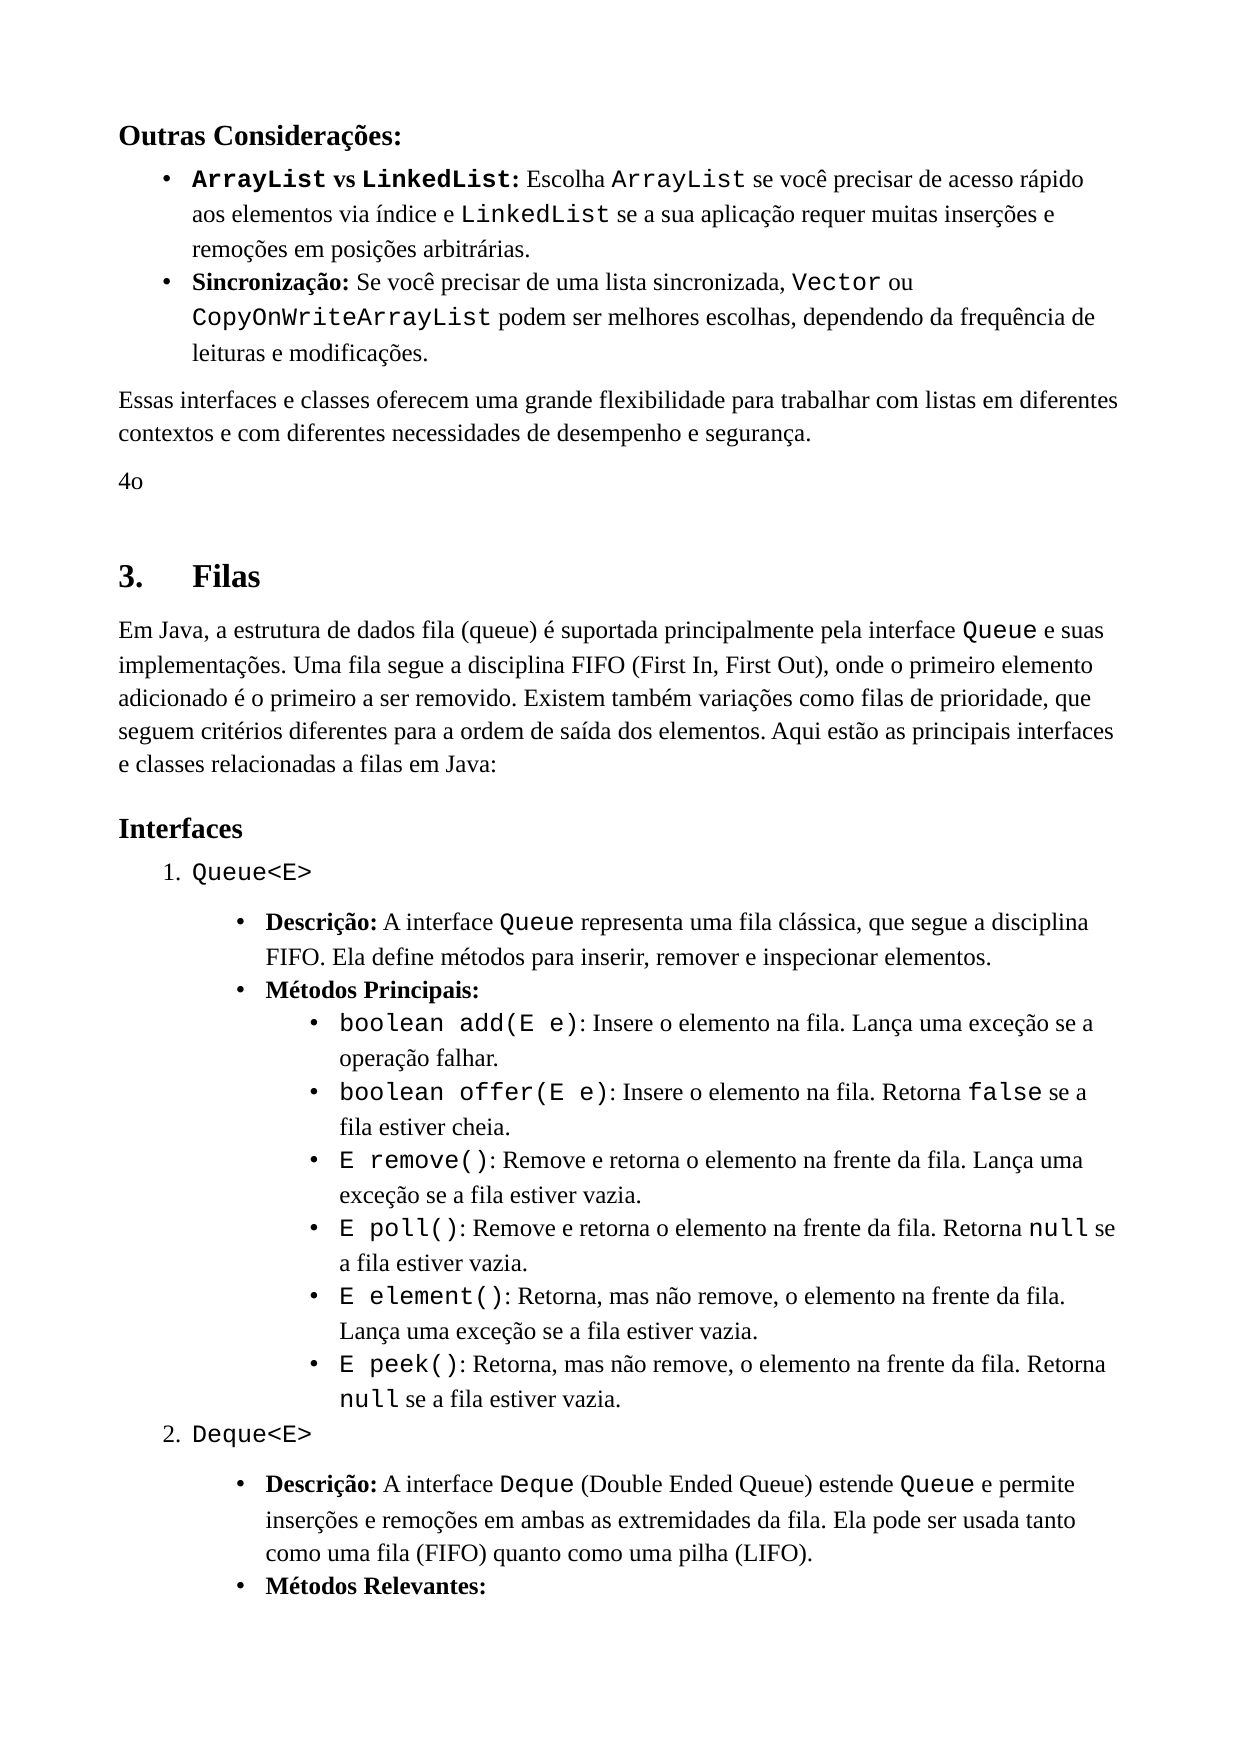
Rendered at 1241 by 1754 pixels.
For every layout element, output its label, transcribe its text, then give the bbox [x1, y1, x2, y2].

list Descrição: A interface Deque (Double Ended Queue) estende Queue e permite inserções e remoções em ambas as extremidades da fila. Ela pode ser usada tanto como uma fila (FIFO) quanto como uma pilha (LIFO). [236, 1469, 1122, 1566]
list Queue<E> [162, 857, 1122, 888]
list E peek(): Retorna, mas não remove, o elemento na frente da fila. Retorna null se a fila estiver vazia. [309, 1349, 1122, 1415]
text Em Java, a estrutura de dados fila (queue) é suportada principalmente pela interface Queue e suas implementações. Uma fila segue a disciplina FIFO (First In, First Out), onde o primeiro elemento adicionado é o primeiro a ser removido. Existem também variações como filas de prioridade, que seguem critérios diferentes para a ordem de saída dos elementos. Aqui estão as principais interfaces e classes relacionadas a filas em Java: [118, 615, 1122, 778]
list ArrayList vs LinkedList: Escolha ArrayList se você precisar de acesso rápido aos elementos via índice e LinkedList se a sua aplicação requer muitas inserções e remoções em posições arbitrárias. [162, 164, 1122, 263]
list E poll(): Remove e retorna o elemento na frente da fila. Retorna null se a fila estiver vazia. [309, 1213, 1122, 1277]
list E remove(): Remove e retorna o elemento na frente da fila. Lança uma exceção se a fila estiver vazia. [309, 1145, 1122, 1208]
text 3. Filas [118, 556, 1122, 594]
subtitle Interfaces [118, 811, 1122, 845]
list Métodos Principais: [236, 975, 1122, 1004]
text Essas interfaces e classes oferecem uma grande flexibilidade para trabalhar com listas em diferentes contextos e com diferentes necessidades de desempenho e segurança. [118, 385, 1122, 447]
list boolean add(E e): Insere o elemento na fila. Lança uma exceção se a operação falhar. [309, 1008, 1122, 1072]
list boolean offer(E e): Insere o elemento na fila. Retorna false se a fila estiver cheia. [309, 1077, 1122, 1140]
list Deque<E> [162, 1419, 1122, 1450]
list Sincronização: Se você precisar de uma lista sincronizada, Vector ou CopyOnWriteArrayList podem ser melhores escolhas, dependendo da frequência de leituras e modificações. [162, 267, 1122, 366]
list Descrição: A interface Queue representa uma fila clássica, que segue a disciplina FIFO. Ela define métodos para inserir, remover e inspecionar elementos. [236, 907, 1122, 971]
list E element(): Retorna, mas não remove, o elemento na frente da fila. Lança uma exceção se a fila estiver vazia. [309, 1281, 1122, 1345]
text 4o [118, 466, 1122, 494]
subtitle Outras Considerações: [118, 118, 1122, 152]
list Métodos Relevantes: [236, 1571, 1122, 1599]
